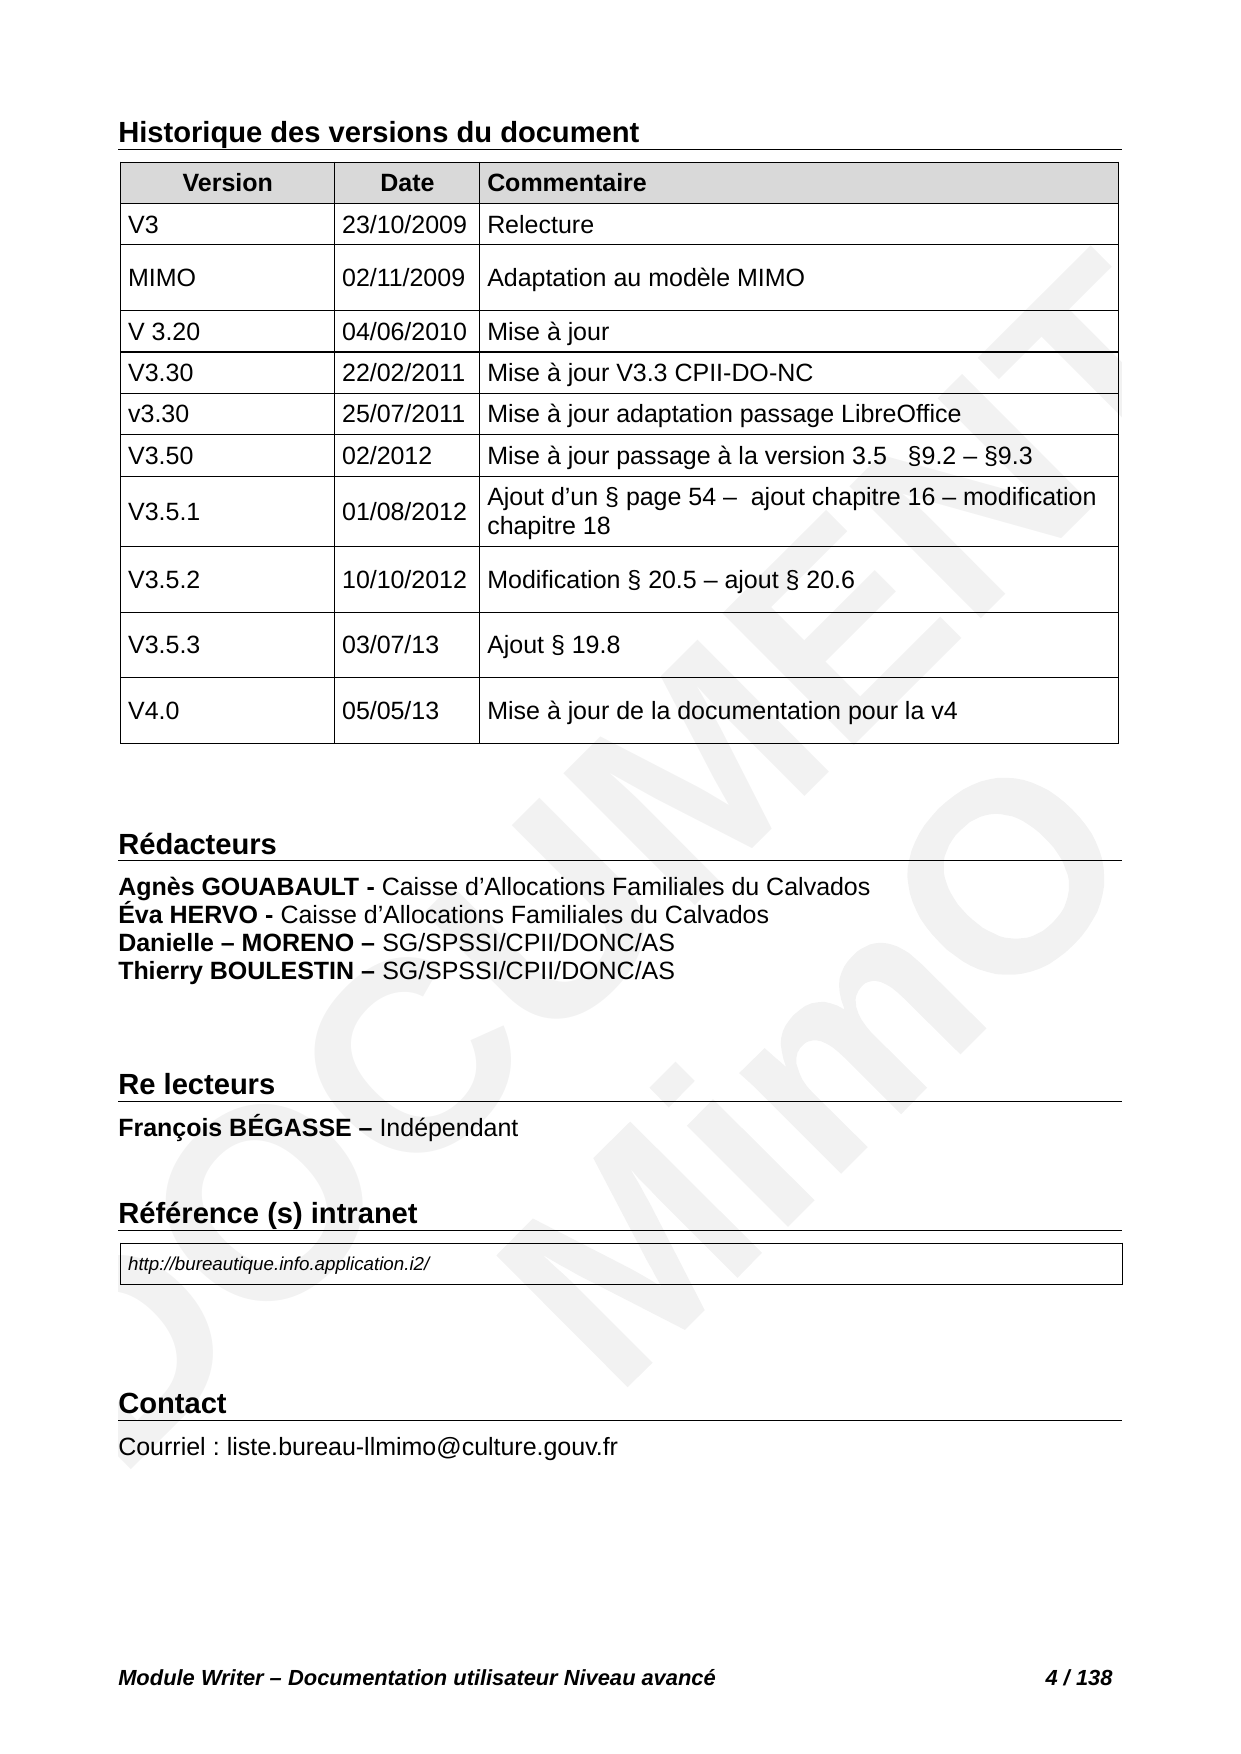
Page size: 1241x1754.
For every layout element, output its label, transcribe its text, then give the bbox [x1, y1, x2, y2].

table_cell Mise à jour adaptation passage LibreOffice [480, 394, 1118, 434]
table_cell Modification § 20.5 – ajout § 20.6 [480, 547, 1118, 612]
table_cell V3.5.1 [121, 477, 334, 546]
table_header Commentaire [480, 163, 1118, 203]
table_cell V3.5.2 [121, 547, 334, 612]
table_cell 02/11/2009 [335, 245, 479, 310]
table_cell 01/08/2012 [335, 477, 479, 546]
text Thierry BOULESTIN – SG/SPSSI/CPII/DONC/AS [118, 957, 1122, 984]
table_cell V3.50 [121, 435, 334, 476]
text Rédacteurs [118, 828, 1122, 860]
text Re lecteurs [118, 1068, 1122, 1101]
table_cell 23/10/2009 [335, 204, 479, 244]
text Danielle – MORENO – SG/SPSSI/CPII/DONC/AS [118, 929, 1122, 957]
table_cell V3.5.3 [121, 613, 334, 677]
table_cell v3.30 [121, 394, 334, 434]
table_cell Mise à jour de la documentation pour la v4 [480, 678, 1118, 743]
table_cell 05/05/13 [335, 678, 479, 743]
table_cell Ajout d’un § page 54 – ajout chapitre 16 – modification chapitre 18 [480, 477, 1118, 546]
table_cell V3 [121, 204, 334, 244]
table_cell 07/03/13 [335, 613, 479, 677]
table_cell 04/06/2010 [335, 311, 479, 351]
table_cell 25/07/2011 [335, 394, 479, 434]
text Historique des versions du document [118, 116, 1122, 149]
text Éva HERVO - Caisse d’Allocations Familiales du Calvados [118, 901, 1122, 929]
table_cell 10/10/2012 [335, 547, 479, 612]
table_cell 02/2012 [335, 435, 479, 476]
table_cell 22/02/2011 [335, 353, 479, 393]
text Courriel : liste.bureau-llmimo@culture.gouv.fr [118, 1432, 1122, 1460]
text Référence (s) intranet [118, 1197, 1122, 1230]
table_header http://bureautique.info.application.i2/ [121, 1244, 1122, 1284]
table_header Date [335, 163, 479, 203]
table_cell Ajout § 19.8 [480, 613, 1118, 677]
table_cell Adaptation au modèle MIMO [480, 245, 1118, 310]
table_cell V 3.20 [121, 311, 334, 351]
text Agnès GOUABAULT - Caisse d’Allocations Familiales du Calvados [118, 873, 1122, 901]
table_cell Mise à jour passage à la version 3.5 §9.2 – §9.3 [480, 435, 1118, 476]
table_cell Mise à jour [480, 311, 1118, 351]
table_cell MIMO [121, 245, 334, 310]
table_cell V4.0 [121, 678, 334, 743]
table_cell V3.30 [121, 353, 334, 393]
table_cell Relecture [480, 204, 1118, 244]
table_header Version [121, 163, 334, 203]
text François BéGASSE – Indépendant [118, 1113, 1122, 1141]
table_cell Mise à jour V3.3 CPII-DO-NC [480, 353, 1118, 393]
text Contact [118, 1387, 1122, 1420]
